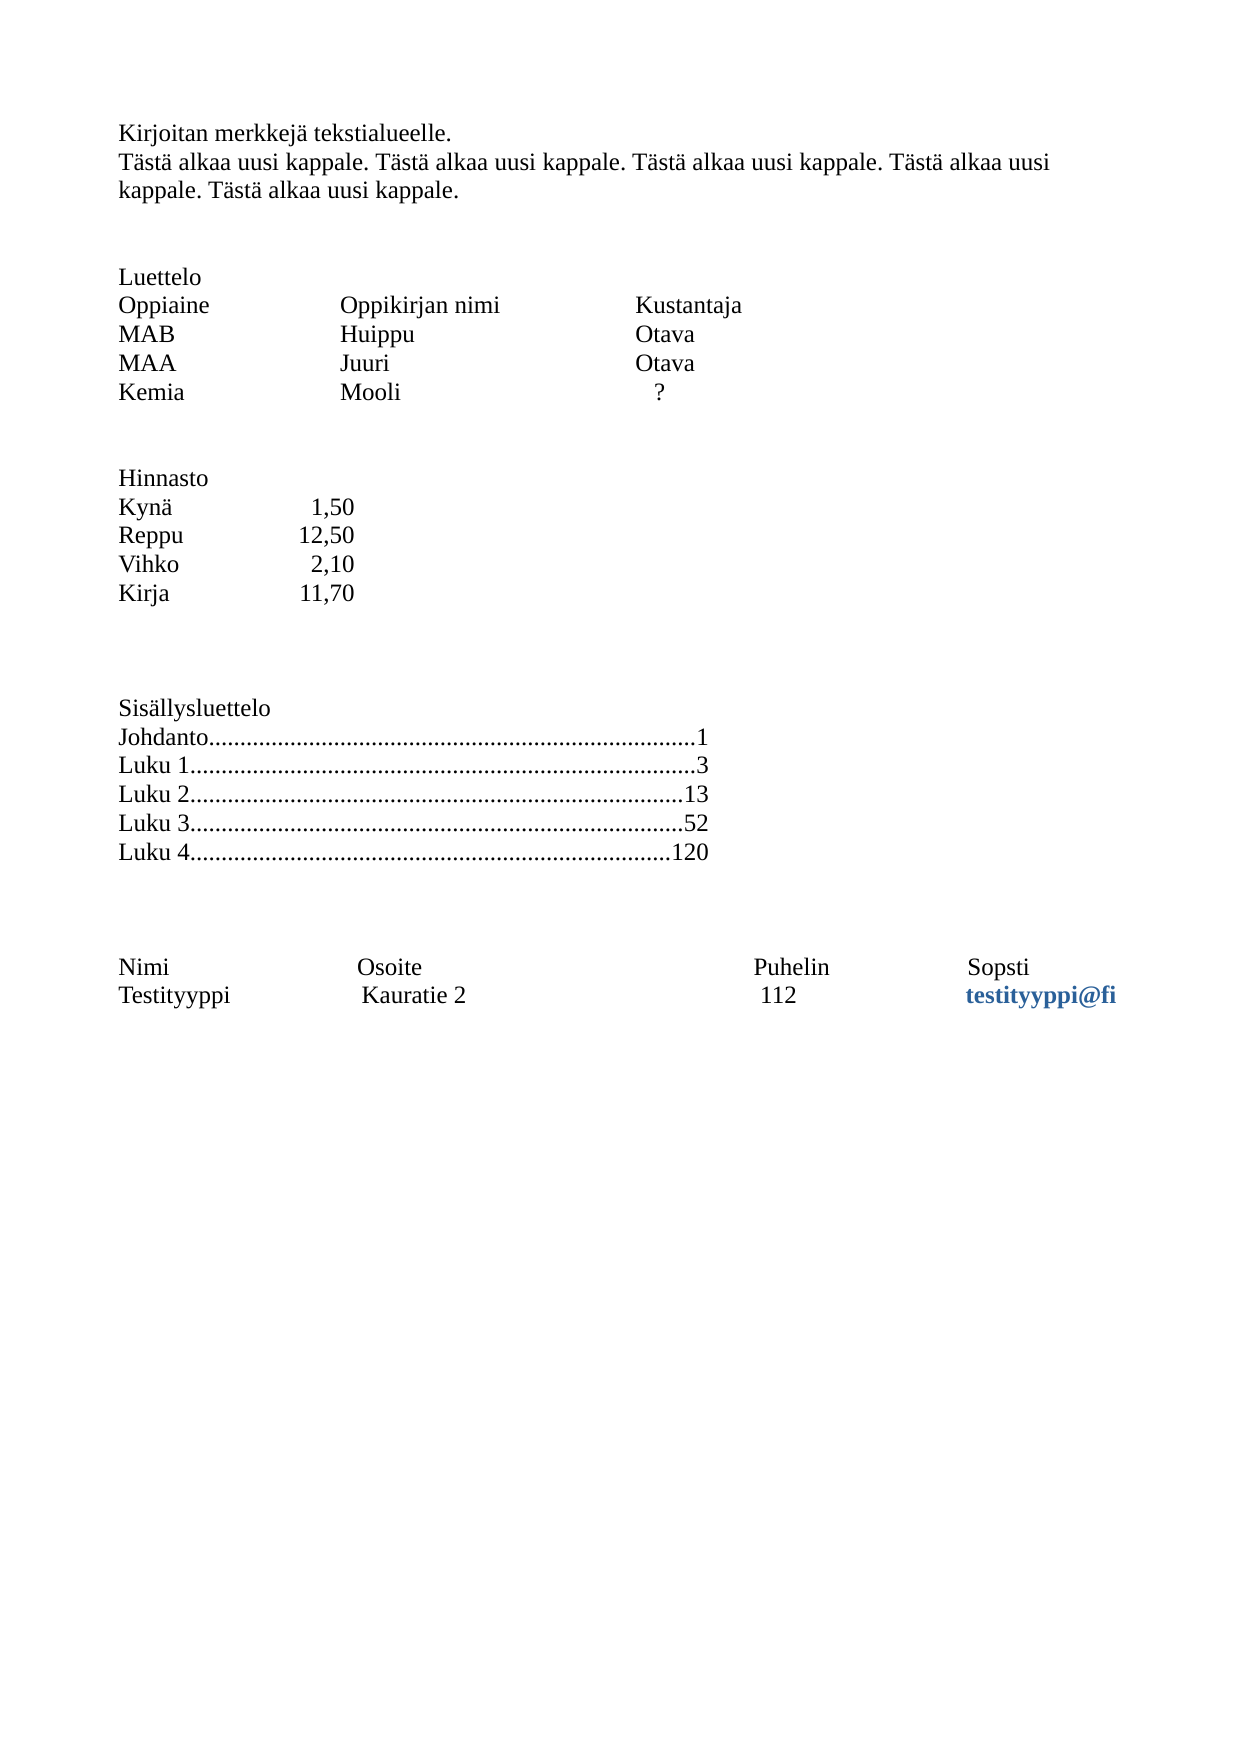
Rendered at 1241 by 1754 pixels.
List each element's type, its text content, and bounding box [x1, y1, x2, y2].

text Reppu 12,50 [118, 521, 1122, 549]
text Vihko 2,10 [118, 549, 1122, 578]
text Kynä 1,50 [118, 492, 1122, 521]
text MAA Juuri Otava [118, 348, 1122, 377]
text Testityyppi Kauratie 2 112 testityyppi@fi [118, 981, 1122, 1009]
text Sisällysluettelo [118, 693, 1122, 722]
text Nimi Osoite Puhelin Sopsti [118, 952, 1122, 981]
text Oppiaine Oppikirjan nimi Kustantaja [118, 291, 1122, 319]
text MAB Huippu Otava [118, 319, 1122, 348]
text kappale. Tästä alkaa uusi kappale. [118, 176, 1122, 204]
text Kirja 11,70 [118, 578, 1122, 607]
text Johdanto 1 [118, 722, 1122, 751]
text Luku 2 13 [118, 779, 1122, 808]
text Tästä alkaa uusi kappale. Tästä alkaa uusi kappale. Tästä alkaa uusi kappale. Tästä alkaa uusi [118, 147, 1122, 176]
text Kirjoitan merkkejä tekstialueelle. [118, 118, 1122, 147]
text Hinnasto [118, 463, 1122, 492]
text Luettelo [118, 262, 1122, 291]
text Luku 1 3 [118, 751, 1122, 779]
text Luku 3 52 [118, 808, 1122, 837]
text Kemia Mooli ? [118, 377, 1122, 406]
text Luku 4 120 [118, 837, 1122, 866]
